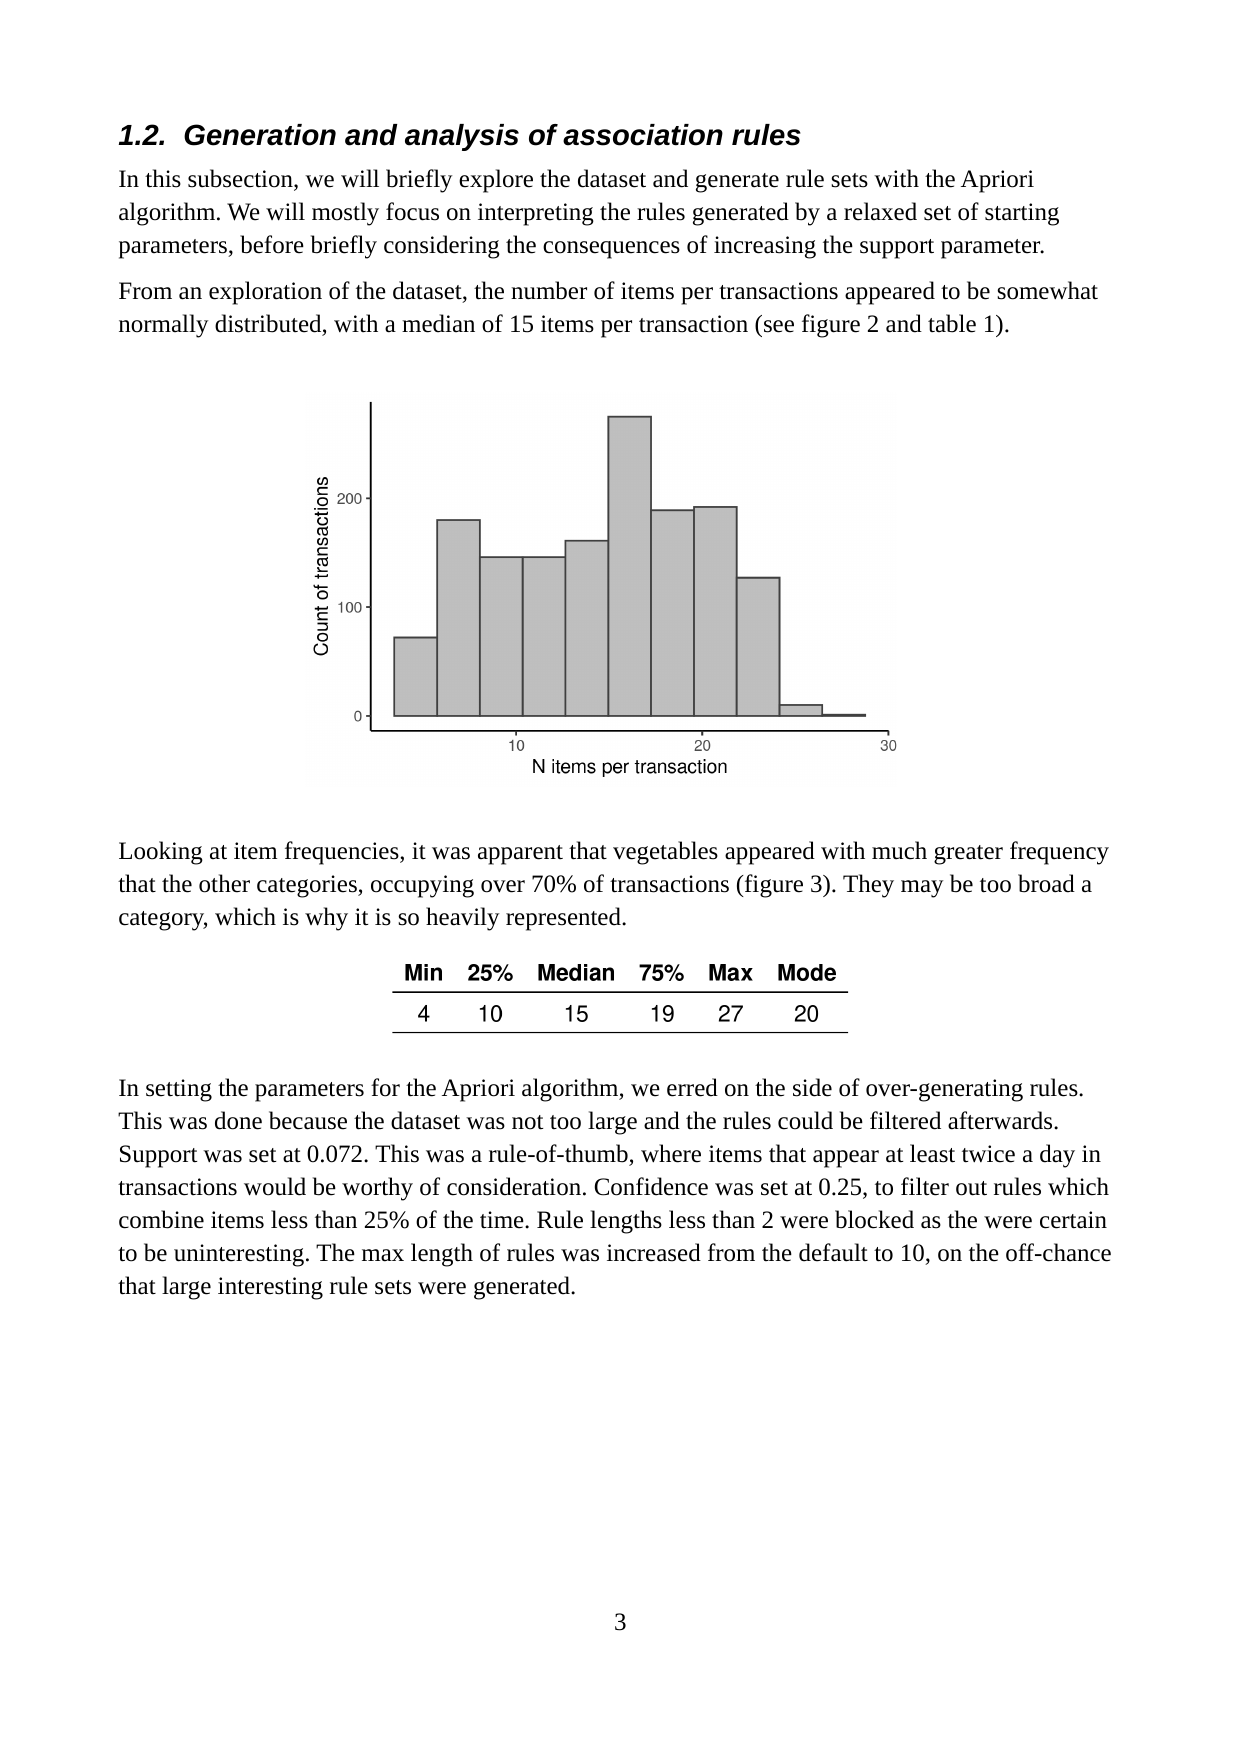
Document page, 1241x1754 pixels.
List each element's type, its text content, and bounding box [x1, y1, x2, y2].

text Looking at item frequencies, it was apparent that vegetables appeared with much greater frequency that the other categories, occupying over 70% of transactions (figure 3). They may be too broad a category, which is why it is so heavily represented. [118, 836, 1122, 931]
text In setting the parameters for the Apriori algorithm, we erred on the side of over-generating rules. This was done because the dataset was not too large and the rules could be filtered afterwards. Support was set at 0.072. This was a rule-of-thumb, where items that appear at least twice a day in transactions would be worthy of consideration. Confidence was set at 0.25, to filter out rules which combine items less than 25% of the time. Rule lengths less than 2 were blocked as the were certain to be uninteresting. The max length of rules was increased from the default to 10, on the off-chance that large interesting rule sets were generated. [118, 1073, 1122, 1300]
text From an exploration of the dataset, the number of items per transactions appeared to be somewhat normally distributed, with a median of 15 items per transaction (see figure 2 and table 1). [118, 276, 1122, 337]
picture [266, 943, 975, 1057]
text In this subsection, we will briefly explore the dataset and generate rule sets with the Apriori algorithm. We will mostly focus on interpreting the rules generated by a relaxed set of starting parameters, before briefly considering the consequences of increasing the support parameter. [118, 164, 1122, 259]
picture [304, 392, 898, 787]
subtitle Generation and analysis of association rules [118, 118, 1122, 152]
